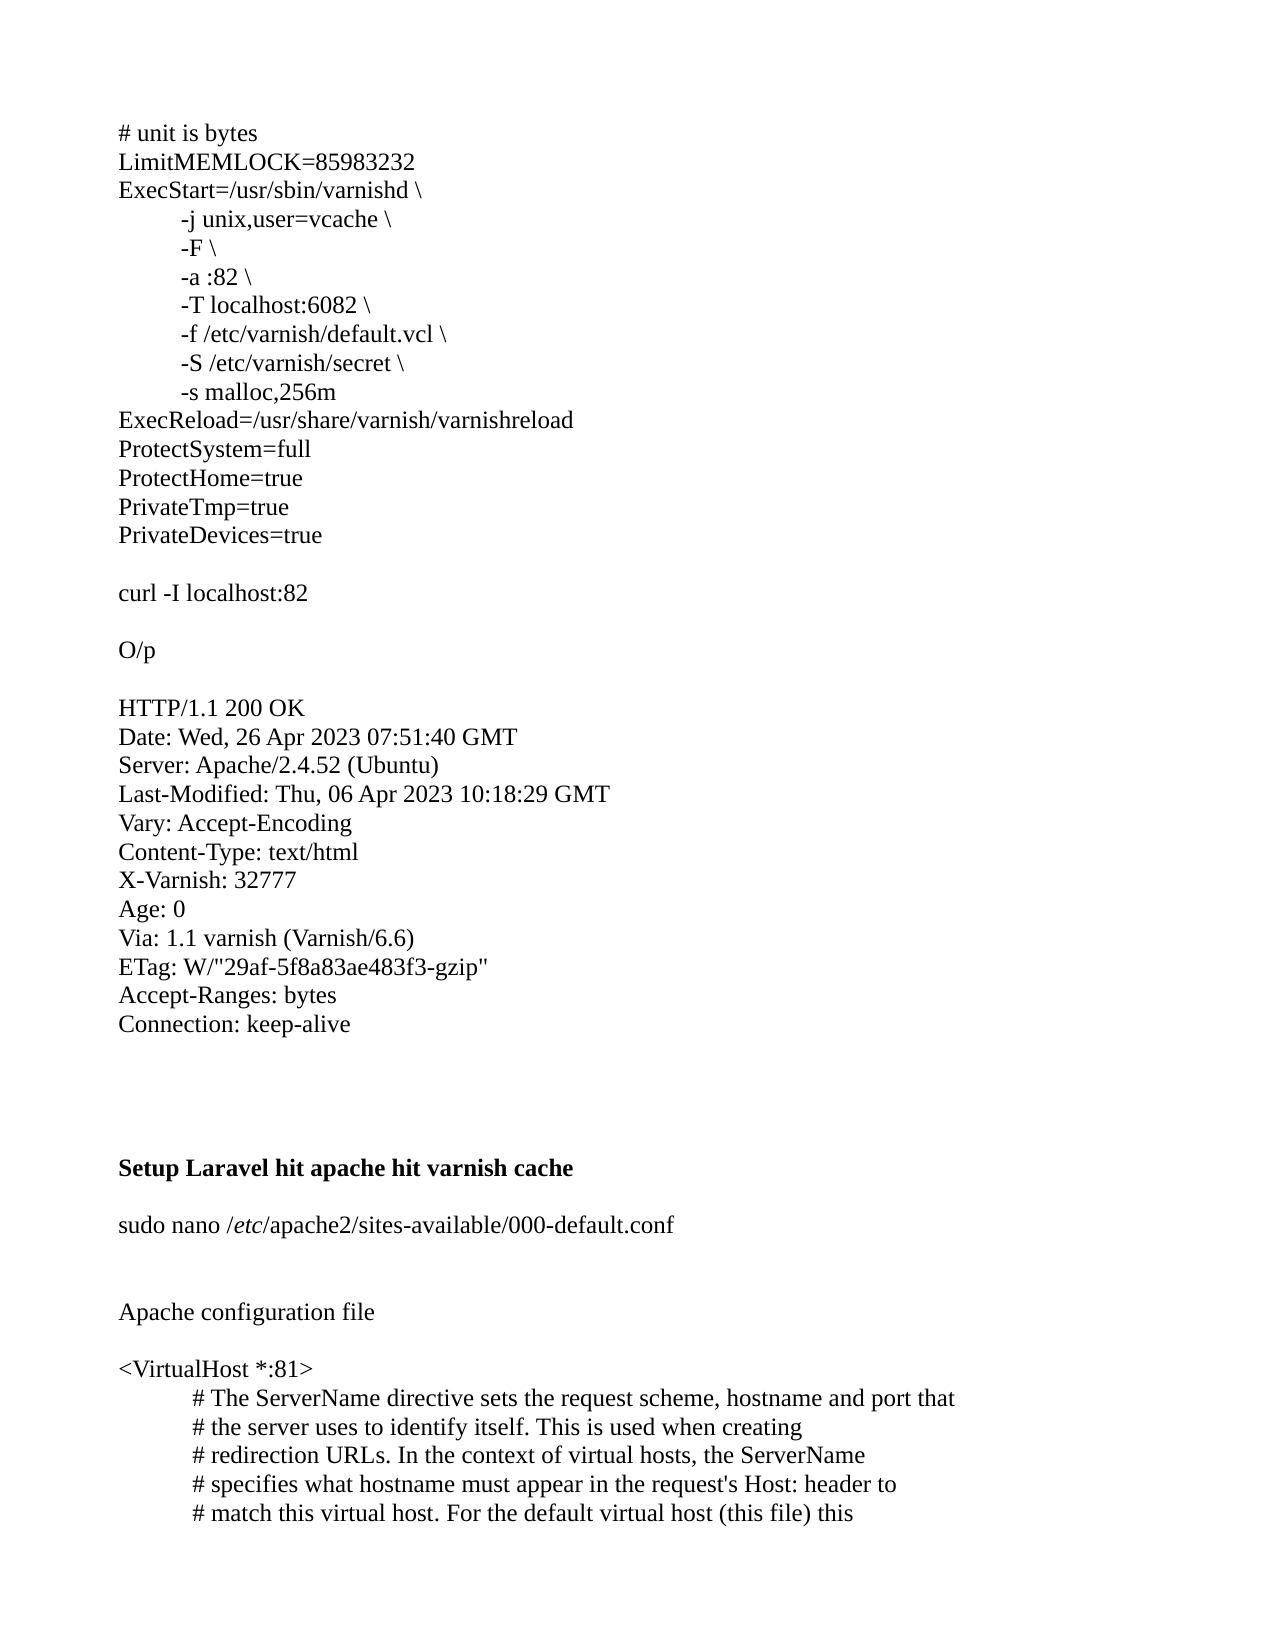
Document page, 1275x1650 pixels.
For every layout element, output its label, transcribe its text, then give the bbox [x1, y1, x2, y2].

text ProtectSystem=full [118, 434, 1157, 463]
text <VirtualHost *:81> [118, 1354, 1157, 1383]
text Age: 0 [118, 894, 1157, 923]
text ExecReload=/usr/share/varnish/varnishreload [118, 406, 1157, 434]
text Accept-Ranges: bytes [118, 981, 1157, 1009]
text X-Varnish: 32777 [118, 866, 1157, 894]
text Date: Wed, 26 Apr 2023 07:51:40 GMT [118, 722, 1157, 751]
text -a :82 \ [118, 262, 1157, 291]
text -s malloc,256m [118, 377, 1157, 406]
text PrivateDevices=true [118, 521, 1157, 549]
text Apache configuration file [118, 1268, 1157, 1326]
text curl -I localhost:82 [118, 578, 1157, 607]
text # match this virtual host. For the default virtual host (this file) this [118, 1498, 1157, 1527]
text # The ServerName directive sets the request scheme, hostname and port that [118, 1383, 1157, 1412]
text Content-Type: text/html [118, 837, 1157, 866]
text Last-Modified: Thu, 06 Apr 2023 10:18:29 GMT [118, 779, 1157, 808]
text ExecStart=/usr/sbin/varnishd \ [118, 176, 1157, 204]
text ETag: W/"29af-5f8a83ae483f3-gzip" [118, 952, 1157, 981]
text ProtectHome=true [118, 463, 1157, 492]
text PrivateTmp=true [118, 492, 1157, 521]
text -j unix,user=vcache \ [118, 204, 1157, 233]
text Setup Laravel hit apache hit varnish cache [118, 1153, 1157, 1182]
text Connection: keep-alive [118, 1009, 1157, 1038]
text Vary: Accept-Encoding [118, 808, 1157, 837]
text sudo nano /etc/apache2/sites-available/000-default.conf [118, 1211, 1157, 1239]
text -f /etc/varnish/default.vcl \ [118, 319, 1157, 348]
text Server: Apache/2.4.52 (Ubuntu) [118, 751, 1157, 779]
text -S /etc/varnish/secret \ [118, 348, 1157, 377]
text -F \ [118, 233, 1157, 262]
text Via: 1.1 varnish (Varnish/6.6) [118, 923, 1157, 952]
text HTTP/1.1 200 OK [118, 693, 1157, 722]
text O/p [118, 636, 1157, 664]
text # redirection URLs. In the context of virtual hosts, the ServerName [118, 1441, 1157, 1469]
text LimitMEMLOCK=85983232 [118, 147, 1157, 176]
text -T localhost:6082 \ [118, 291, 1157, 319]
text # unit is bytes [118, 118, 1157, 147]
text # the server uses to identify itself. This is used when creating [118, 1412, 1157, 1441]
text # specifies what hostname must appear in the request's Host: header to [118, 1469, 1157, 1498]
